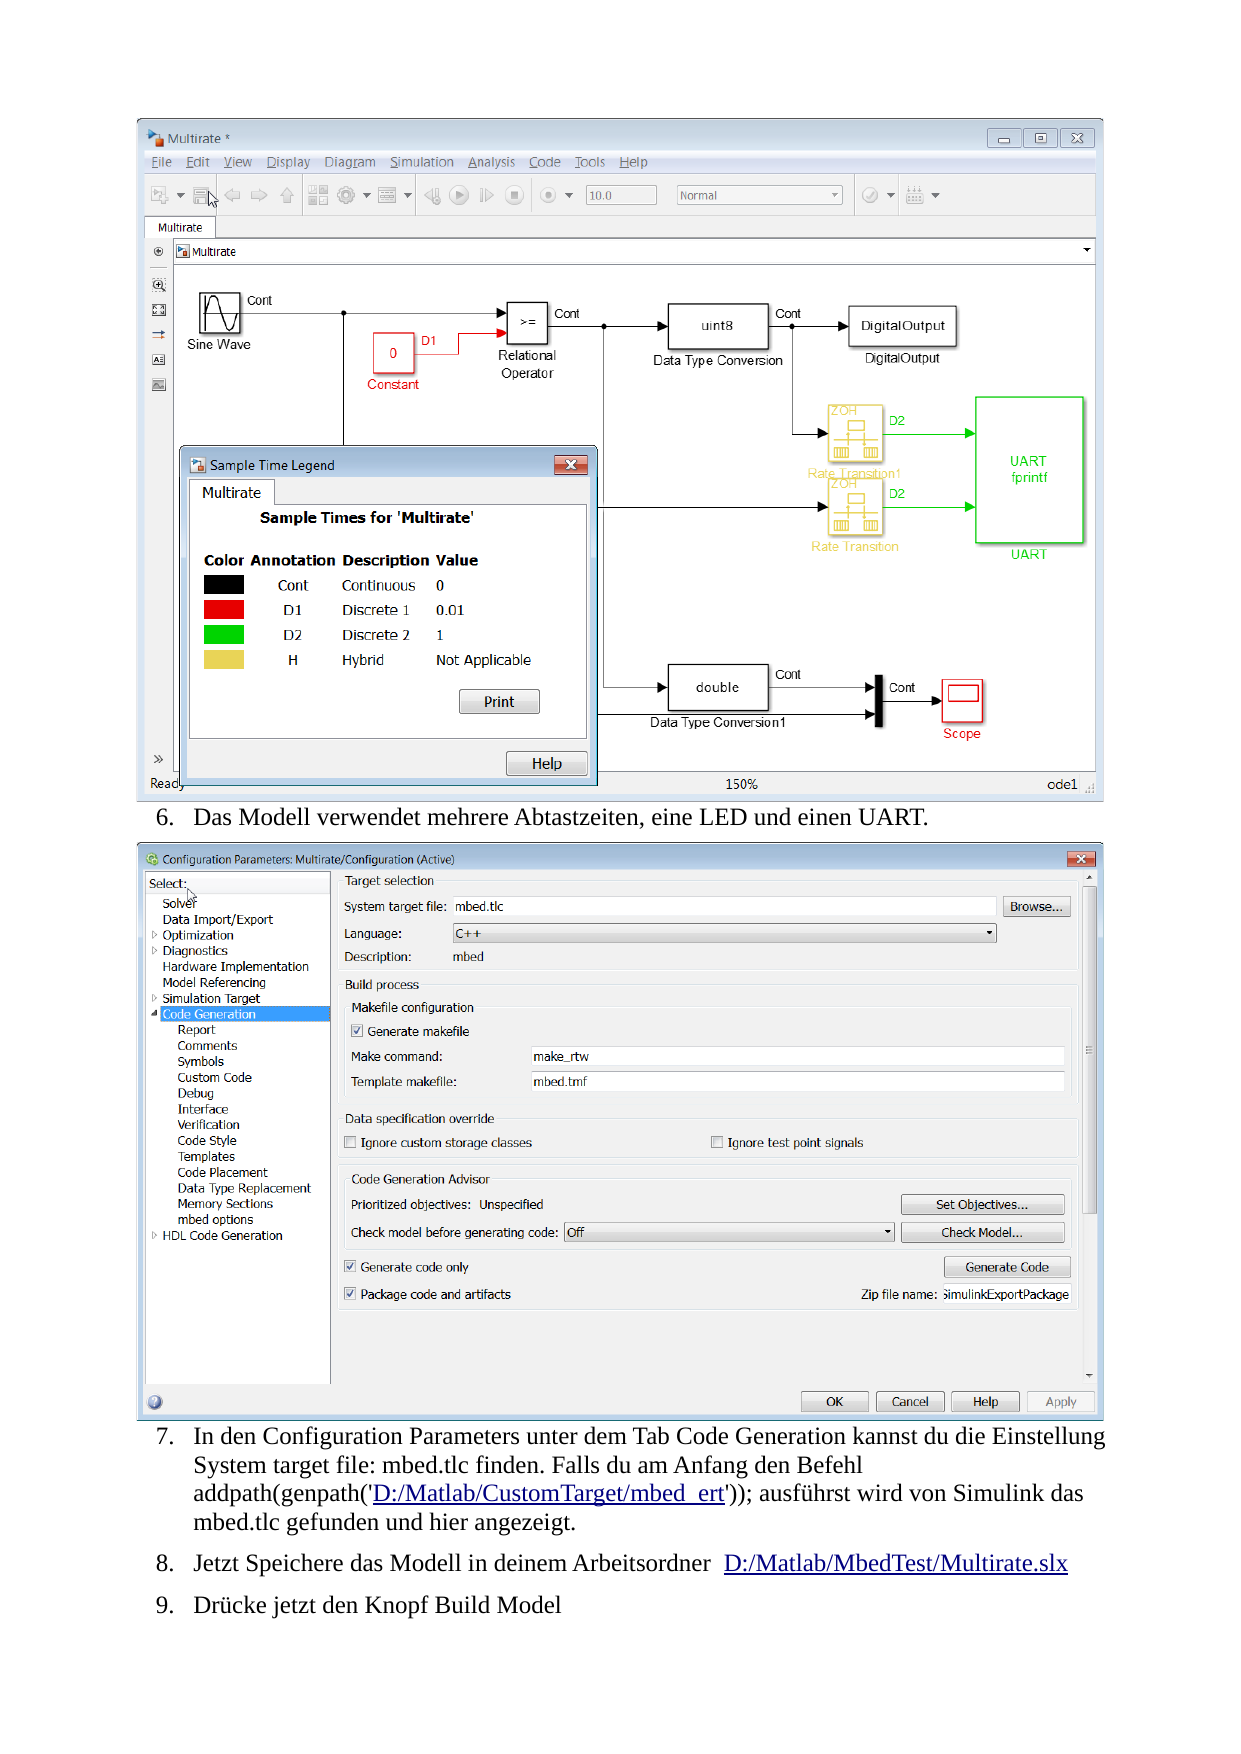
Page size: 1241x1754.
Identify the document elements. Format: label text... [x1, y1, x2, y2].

list Jetzt Speichere das Modell in deinem Arbeitsordner D:/Matlab/MbedTest/Multirate.slx [156, 1548, 1122, 1577]
picture [136, 842, 1104, 1421]
list Drücke jetzt den Knopf Build Model [156, 1590, 1122, 1618]
list Das Modell verwendet mehrere Abtastzeiten, eine LED und einen UART. [156, 118, 1122, 830]
picture [136, 118, 1104, 802]
list In den Configuration Parameters unter dem Tab Code Generation kannst du die Einstellung System target file: mbed.tlc finden. Falls du am Anfang den Befehl addpath(genpath('D:/Matlab/CustomTarget/mbed_ert')); ausführst wird von Simulink das mbed.tlc gefunden und hier angezeigt. [156, 843, 1122, 1536]
